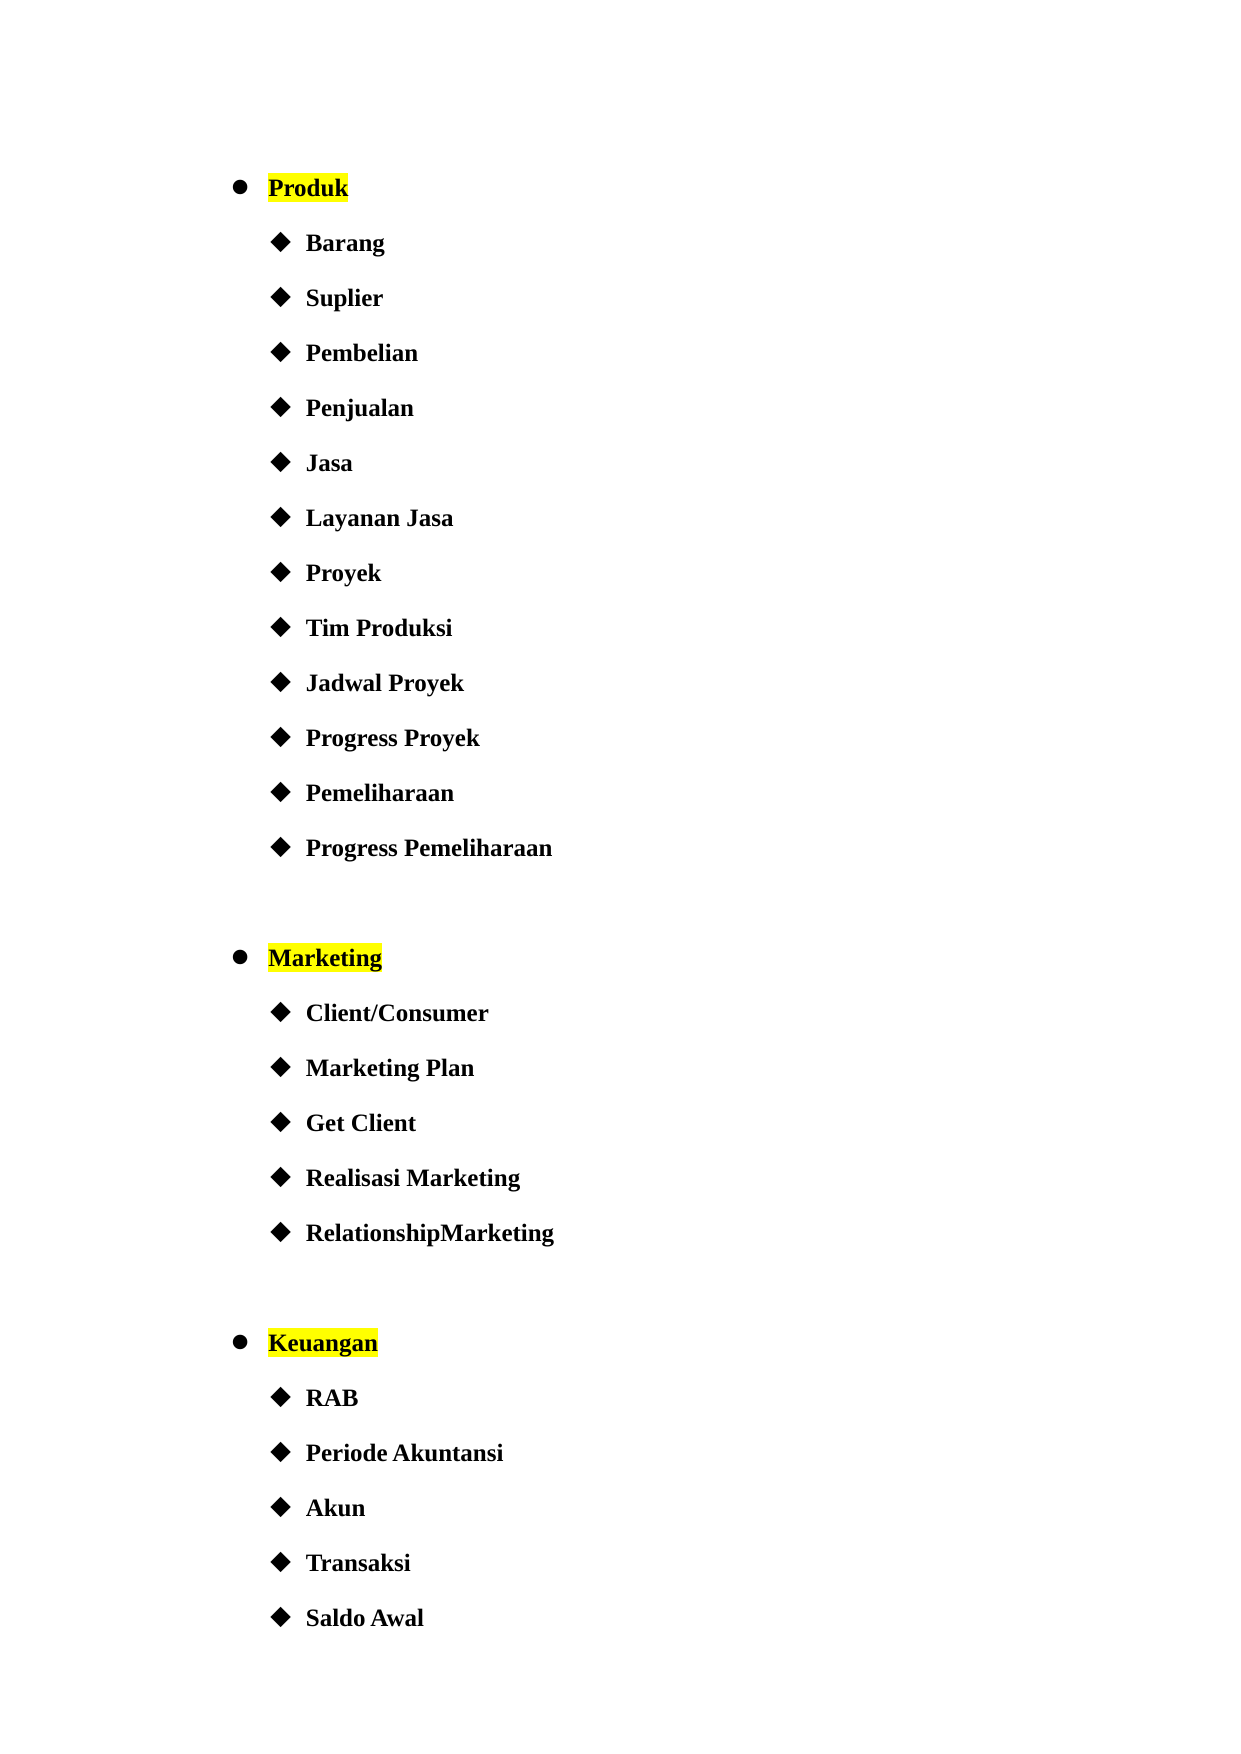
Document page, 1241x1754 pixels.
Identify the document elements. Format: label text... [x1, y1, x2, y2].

list Jadwal Proyek [268, 668, 1122, 697]
list Marketing [231, 943, 1122, 972]
list Periode Akuntansi [268, 1438, 1122, 1467]
list Marketing Plan [268, 1053, 1122, 1082]
list Proyek [268, 558, 1122, 587]
list Akun [268, 1493, 1122, 1522]
list Produk [231, 173, 1122, 202]
list Keuangan [231, 1328, 1122, 1357]
list Progress Pemeliharaan [268, 833, 1122, 862]
list RelationshipMarketing [268, 1218, 1122, 1247]
list RAB [268, 1383, 1122, 1412]
list Progress Proyek [268, 723, 1122, 752]
list Layanan Jasa [268, 503, 1122, 532]
list Barang [268, 228, 1122, 257]
list Suplier [268, 283, 1122, 312]
list Tim Produksi [268, 613, 1122, 642]
list Transaksi [268, 1548, 1122, 1577]
list Jasa [268, 448, 1122, 477]
list Realisasi Marketing [268, 1163, 1122, 1192]
list Get Client [268, 1108, 1122, 1137]
list Pembelian [268, 338, 1122, 367]
list Client/Consumer [268, 998, 1122, 1027]
list Saldo Awal [268, 1603, 1122, 1632]
list Penjualan [268, 393, 1122, 422]
list Pemeliharaan [268, 778, 1122, 807]
